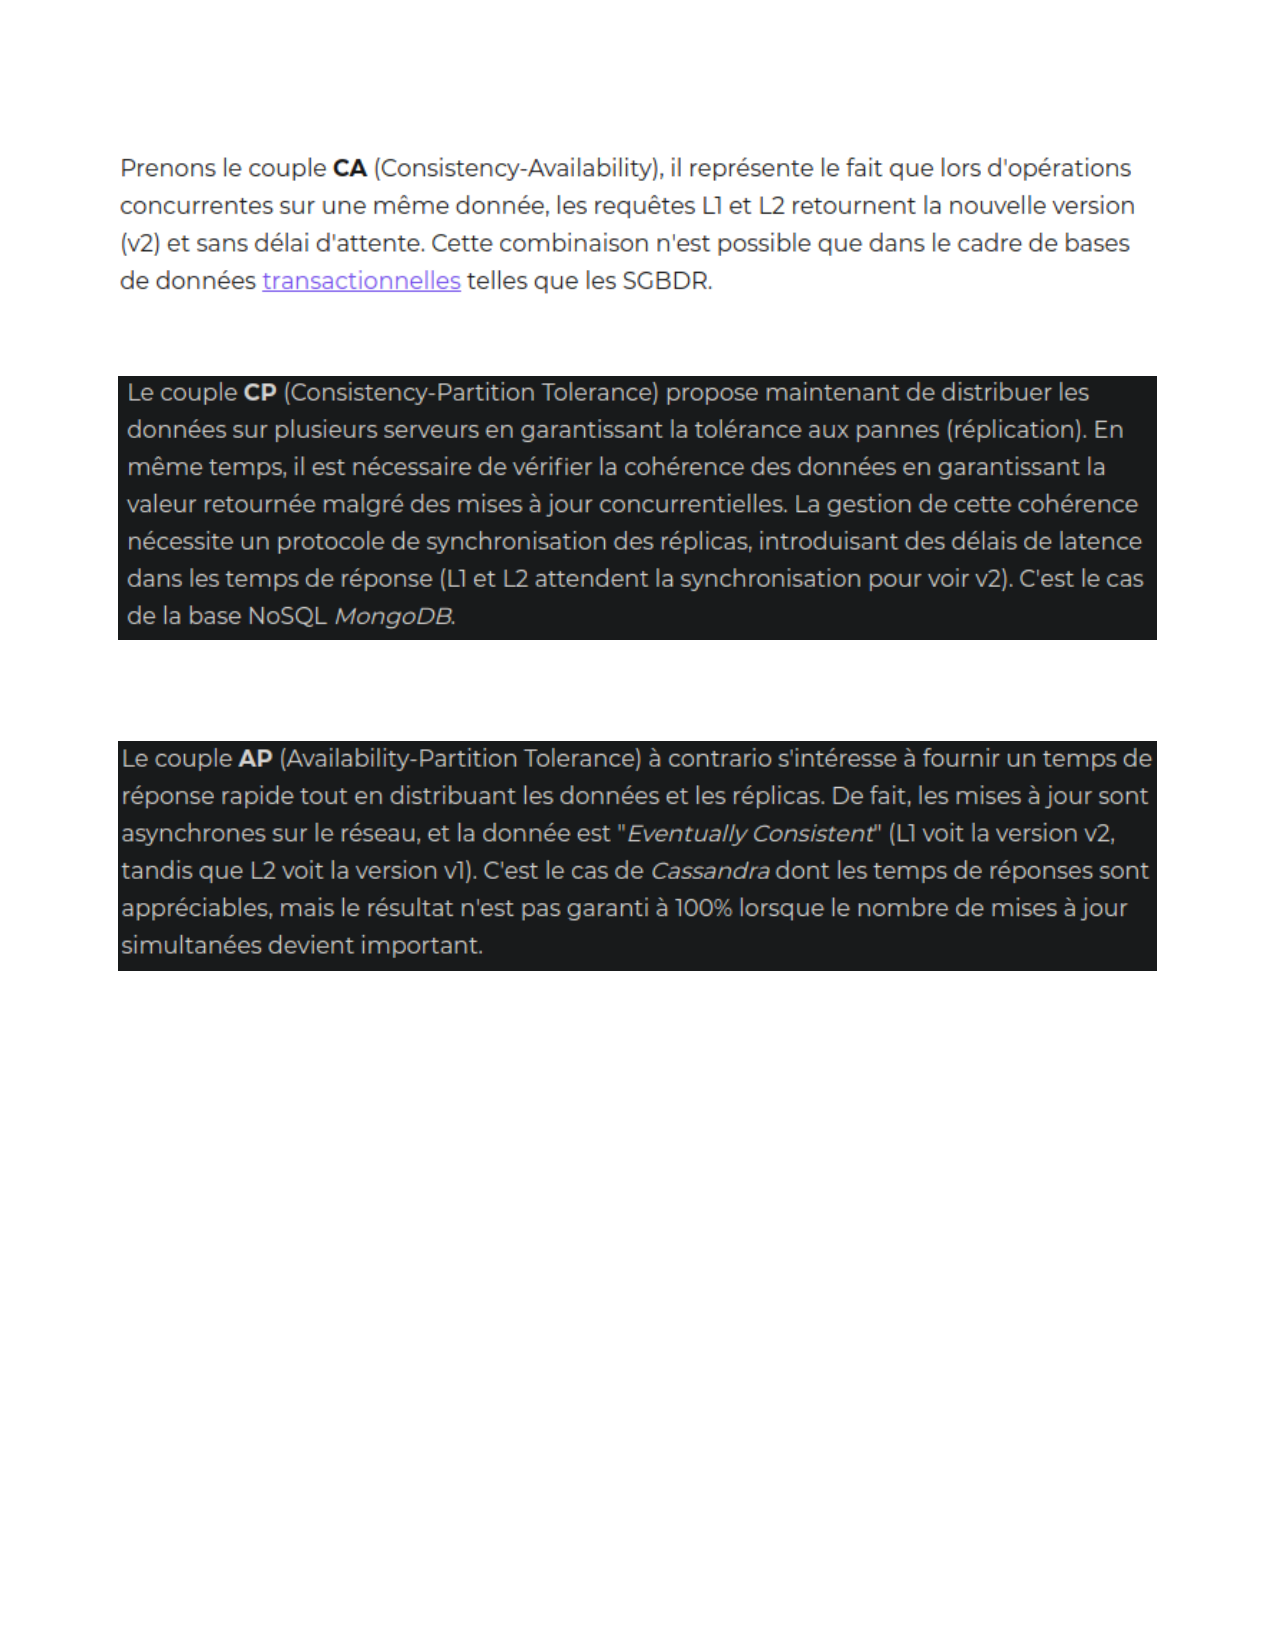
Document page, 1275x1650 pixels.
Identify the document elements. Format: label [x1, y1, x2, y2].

picture [118, 376, 1157, 640]
picture [118, 152, 1157, 308]
picture [118, 741, 1157, 971]
